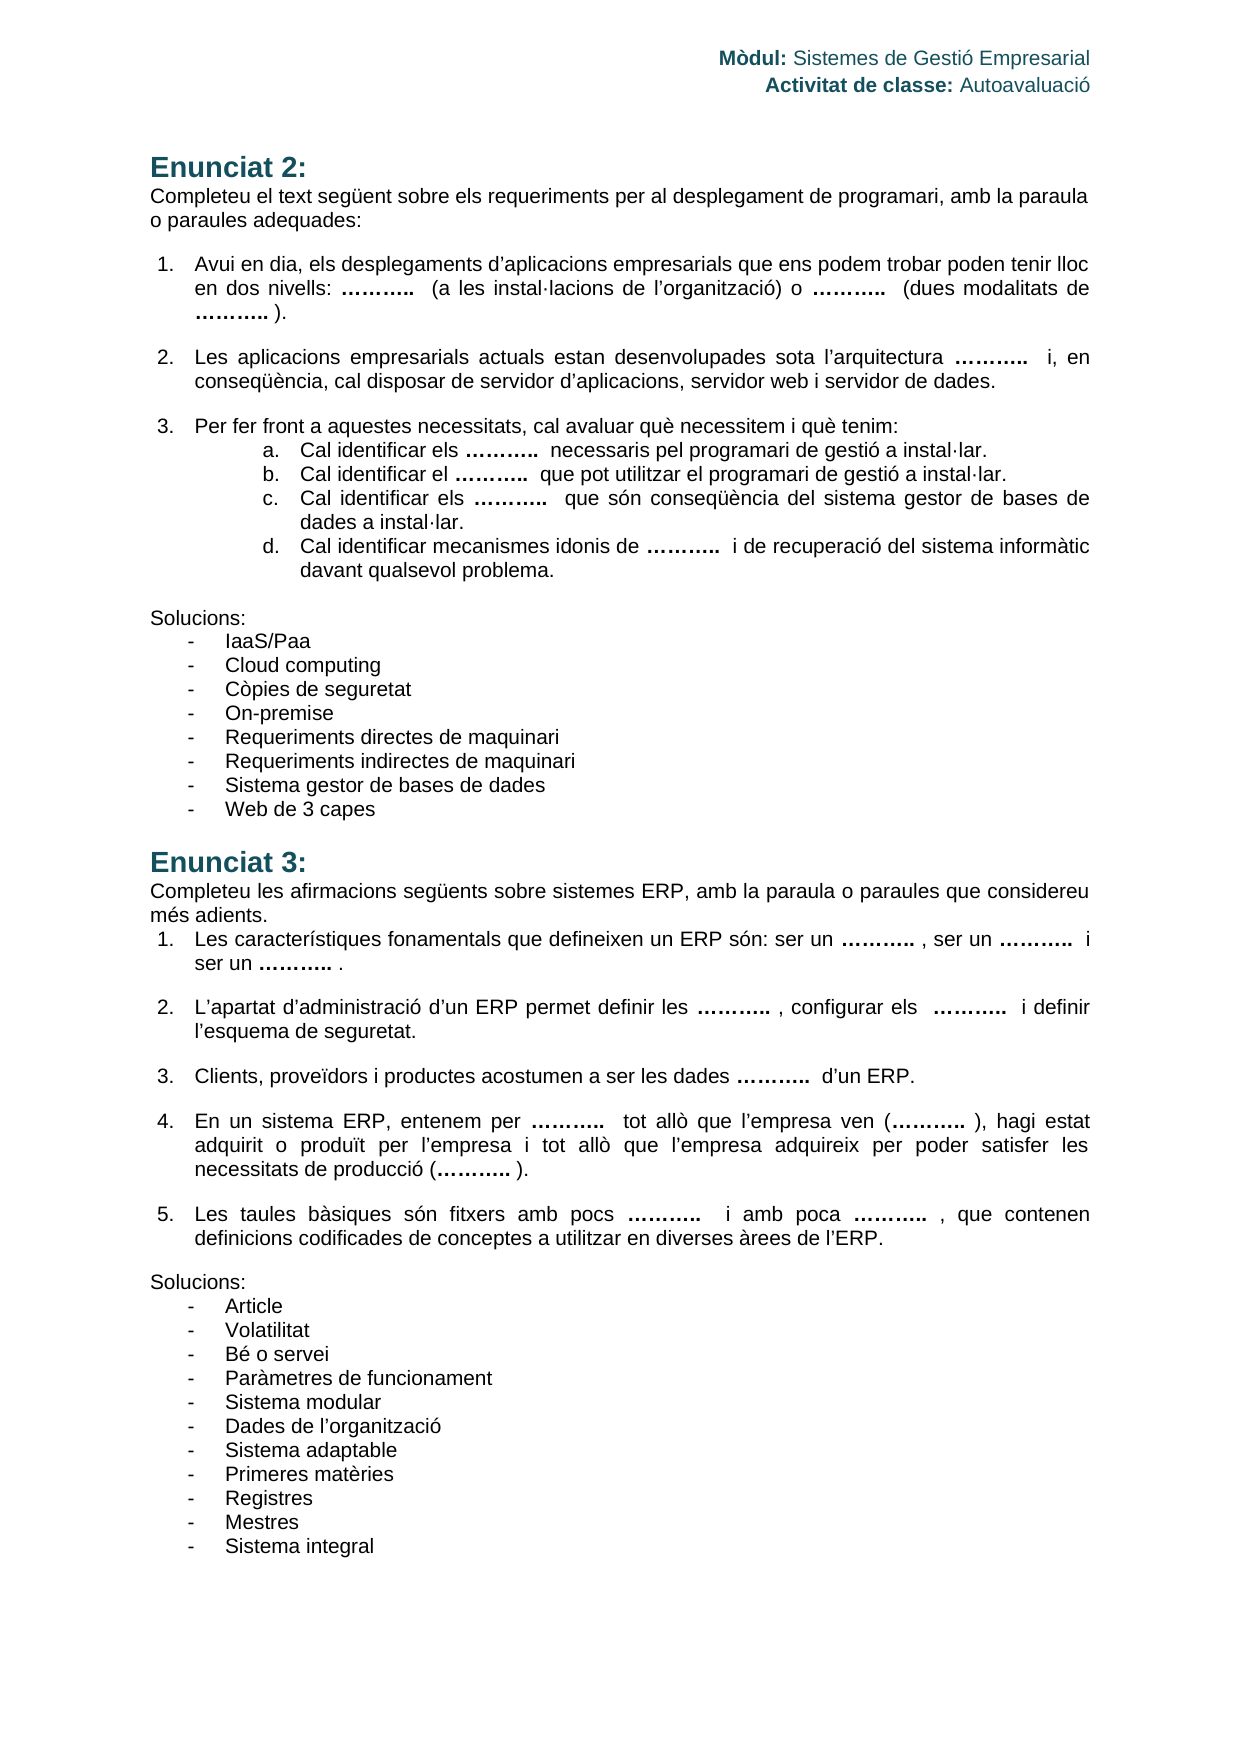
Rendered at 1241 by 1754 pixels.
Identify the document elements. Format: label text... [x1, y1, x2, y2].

list Clients, proveïdors i productes acostumen a ser les dades ……….. d’un ERP. [157, 1064, 1090, 1088]
list IaaS/Paa [187, 629, 1090, 653]
list Cloud computing [187, 653, 1090, 677]
list Mestres [187, 1510, 1090, 1534]
list Les característiques fonamentals que defineixen un ERP són: ser un ……….. , ser un ……….. i ser un ……….. . [157, 926, 1090, 974]
list Bé o servei [187, 1342, 1090, 1366]
list Requeriments indirectes de maquinari [187, 749, 1090, 773]
list Les aplicacions empresarials actuals estan desenvolupades sota l’arquitectura ……….. i, en conseqüència, cal disposar de servidor d’aplicacions, servidor web i servidor de dades. [157, 345, 1090, 393]
list Paràmetres de funcionament [187, 1366, 1090, 1390]
list Sistema adaptable [187, 1438, 1090, 1462]
list Cal identificar els ……….. necessaris pel programari de gestió a instal·lar. [262, 438, 1090, 462]
text Completeu el text següent sobre els requeriments per al desplegament de programari, amb la paraula o paraules adequades: [150, 183, 1090, 231]
list On-premise [187, 701, 1090, 725]
list Cal identificar el ……….. que pot utilitzar el programari de gestió a instal·lar. [262, 462, 1090, 486]
list En un sistema ERP, entenem per ……….. tot allò que l’empresa ven (……….. ), hagi estat adquirit o produït per l’empresa i tot allò que l’empresa adquireix per poder satisfer les necessitats de producció (……….. ). [157, 1109, 1090, 1181]
text Enunciat 2: [150, 150, 1090, 183]
list Dades de l’organització [187, 1414, 1090, 1438]
list Volatilitat [187, 1318, 1090, 1342]
list Registres [187, 1486, 1090, 1510]
list Primeres matèries [187, 1462, 1090, 1486]
text Completeu les afirmacions següents sobre sistemes ERP, amb la paraula o paraules que considereu més adients. [150, 878, 1090, 926]
list Avui en dia, els desplegaments d’aplicacions empresarials que ens podem trobar poden tenir lloc en dos nivells: ……….. (a les instal·lacions de l’organització) o ……….. (dues modalitats de ……….. ). [157, 252, 1090, 324]
list Per fer front a aquestes necessitats, cal avaluar què necessitem i què tenim: [157, 414, 1090, 438]
list Cal identificar els ……….. que són conseqüència del sistema gestor de bases de dades a instal·lar. [262, 486, 1090, 533]
list Sistema integral [187, 1534, 1090, 1558]
list Article [187, 1294, 1090, 1318]
list Les taules bàsiques són fitxers amb pocs ……….. i amb poca ……….. , que contenen definicions codificades de conceptes a utilitzar en diverses àrees de l’ERP. [157, 1201, 1090, 1249]
list Sistema gestor de bases de dades [187, 773, 1090, 797]
text Solucions: [150, 605, 1090, 629]
list Web de 3 capes [187, 797, 1090, 821]
text Enunciat 3: [150, 845, 1090, 878]
list Cal identificar mecanismes idonis de ……….. i de recuperació del sistema informàtic davant qualsevol problema. [262, 533, 1090, 581]
list Sistema modular [187, 1390, 1090, 1414]
list L’apartat d’administració d’un ERP permet definir les ……….. , configurar els ……….. i definir l’esquema de seguretat. [157, 995, 1090, 1043]
text Solucions: [150, 1270, 1090, 1294]
list Requeriments directes de maquinari [187, 725, 1090, 749]
list Còpies de seguretat [187, 677, 1090, 701]
